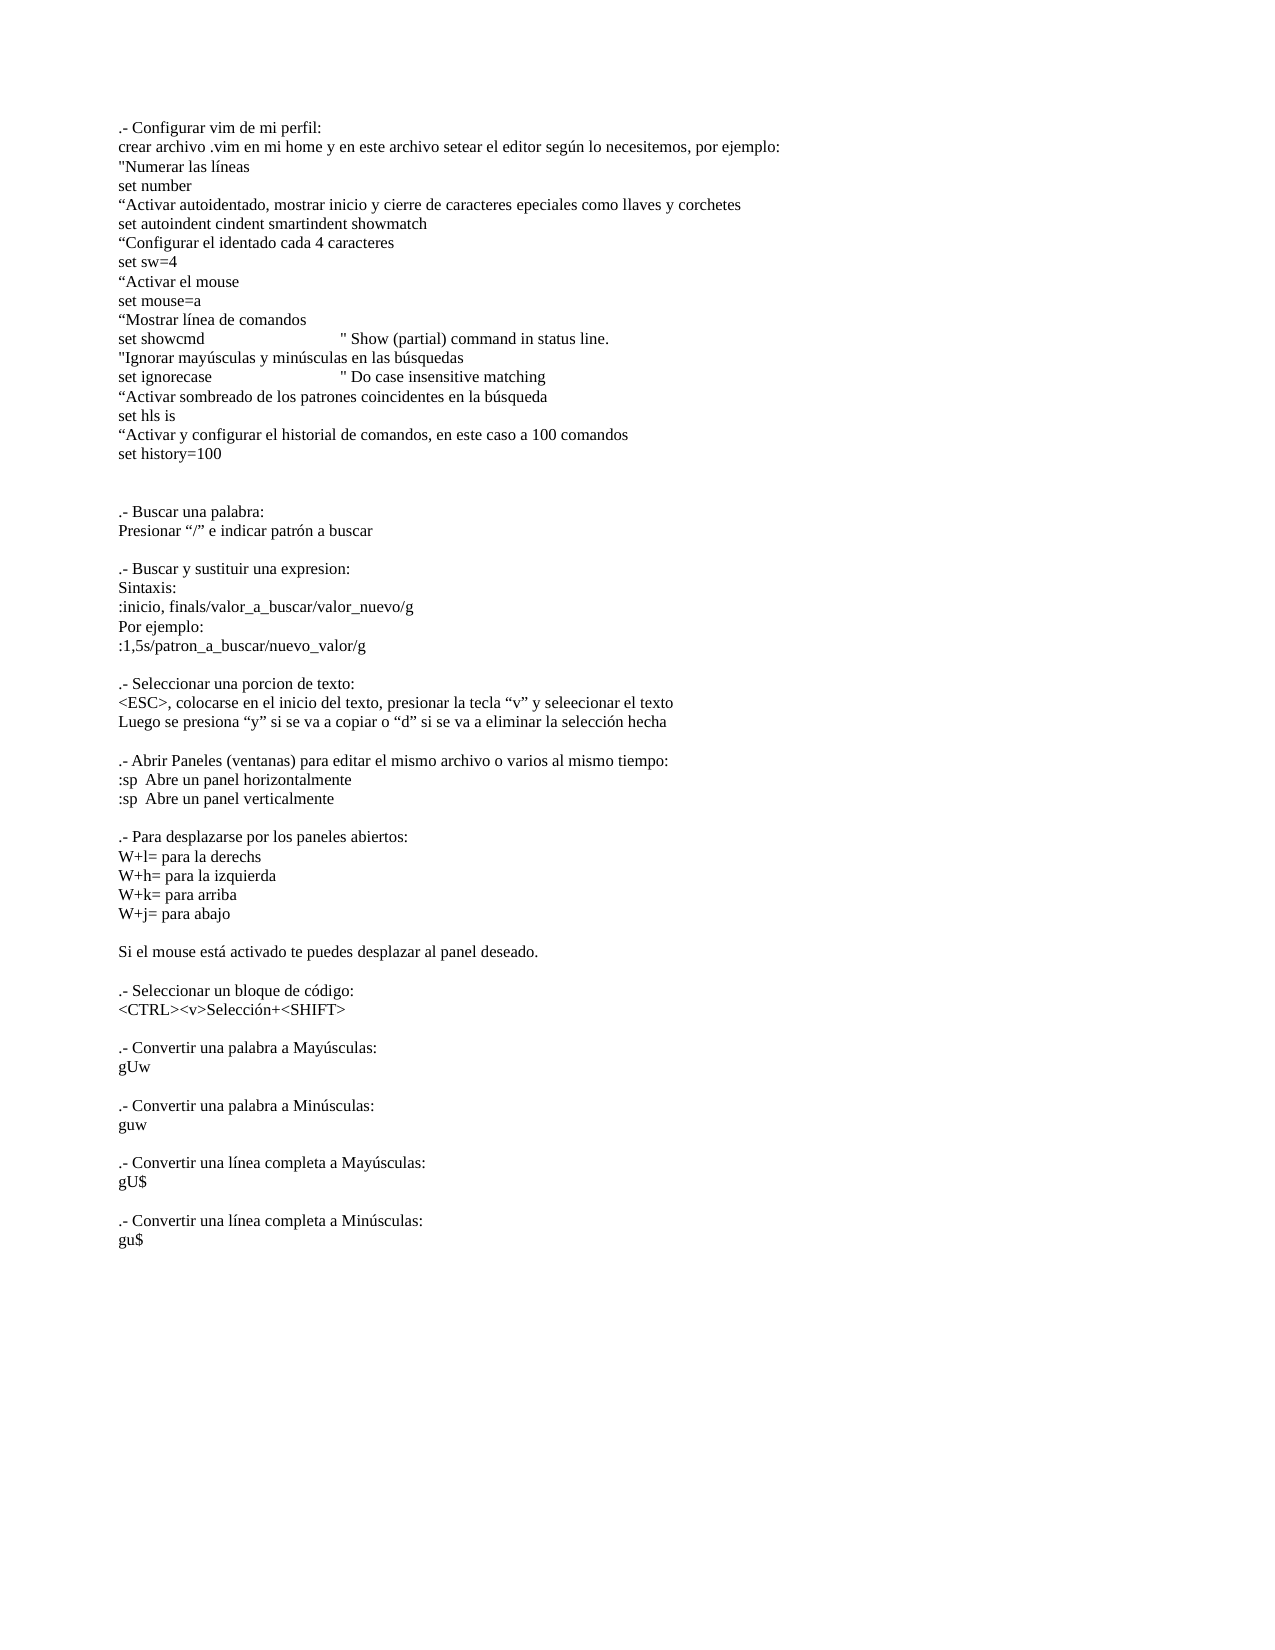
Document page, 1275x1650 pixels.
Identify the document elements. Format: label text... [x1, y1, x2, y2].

text set autoindent cindent smartindent showmatch [118, 214, 1157, 233]
text Por ejemplo: [118, 616, 1157, 636]
text Presionar “/” e indicar patrón a buscar [118, 521, 1157, 540]
text .- Buscar una palabra: [118, 501, 1157, 521]
text .- Convertir una palabra a Mayúsculas: [118, 1038, 1157, 1057]
text "Ignorar mayúsculas y minúsculas en las búsquedas [118, 348, 1157, 367]
text set mouse=a [118, 291, 1157, 310]
text <CTRL><v>Selección+<SHIFT> [118, 1000, 1157, 1019]
text .- Convertir una línea completa a Minúsculas: [118, 1211, 1157, 1230]
text set number [118, 176, 1157, 195]
text <ESC>, colocarse en el inicio del texto, presionar la tecla “v” y seleecionar el texto [118, 693, 1157, 712]
text .- Configurar vim de mi perfil: [118, 118, 1157, 137]
text “Activar el mouse [118, 271, 1157, 291]
text Luego se presiona “y” si se va a copiar o “d” si se va a eliminar la selección hecha [118, 712, 1157, 731]
text :sp Abre un panel verticalmente [118, 789, 1157, 808]
text gUw [118, 1057, 1157, 1076]
text .- Seleccionar una porcion de texto: [118, 674, 1157, 693]
text crear archivo .vim en mi home y en este archivo setear el editor según lo necesitemos, por ejemplo: [118, 137, 1157, 156]
text “Mostrar línea de comandos [118, 310, 1157, 329]
text Sintaxis: [118, 578, 1157, 597]
text .- Convertir una línea completa a Mayúsculas: [118, 1153, 1157, 1172]
text .- Convertir una palabra a Minúsculas: [118, 1096, 1157, 1115]
text :inicio, finals/valor_a_buscar/valor_nuevo/g [118, 597, 1157, 616]
text set showcmd " Show (partial) command in status line. [118, 329, 1157, 348]
text .- Buscar y sustituir una expresion: [118, 559, 1157, 578]
text W+l= para la derechs [118, 846, 1157, 866]
text .- Seleccionar un bloque de código: [118, 981, 1157, 1000]
text Si el mouse está activado te puedes desplazar al panel deseado. [118, 942, 1157, 961]
text set ignorecase " Do case insensitive matching [118, 367, 1157, 386]
text :sp Abre un panel horizontalmente [118, 770, 1157, 789]
text "Numerar las líneas [118, 156, 1157, 176]
text :1,5s/patron_a_buscar/nuevo_valor/g [118, 636, 1157, 655]
text gu$ [118, 1230, 1157, 1249]
text W+j= para abajo [118, 904, 1157, 923]
text “Activar autoidentado, mostrar inicio y cierre de caracteres epeciales como llaves y corchetes [118, 195, 1157, 214]
text “Configurar el identado cada 4 caracteres [118, 233, 1157, 252]
text .- Abrir Paneles (ventanas) para editar el mismo archivo o varios al mismo tiempo: [118, 751, 1157, 770]
text set hls is [118, 406, 1157, 425]
text .- Para desplazarse por los paneles abiertos: [118, 827, 1157, 846]
text set sw=4 [118, 252, 1157, 271]
text gU$ [118, 1172, 1157, 1191]
text set history=100 [118, 444, 1157, 463]
text W+h= para la izquierda [118, 866, 1157, 885]
text guw [118, 1115, 1157, 1134]
text “Activar y configurar el historial de comandos, en este caso a 100 comandos [118, 425, 1157, 444]
text W+k= para arriba [118, 885, 1157, 904]
text “Activar sombreado de los patrones coincidentes en la búsqueda [118, 386, 1157, 406]
